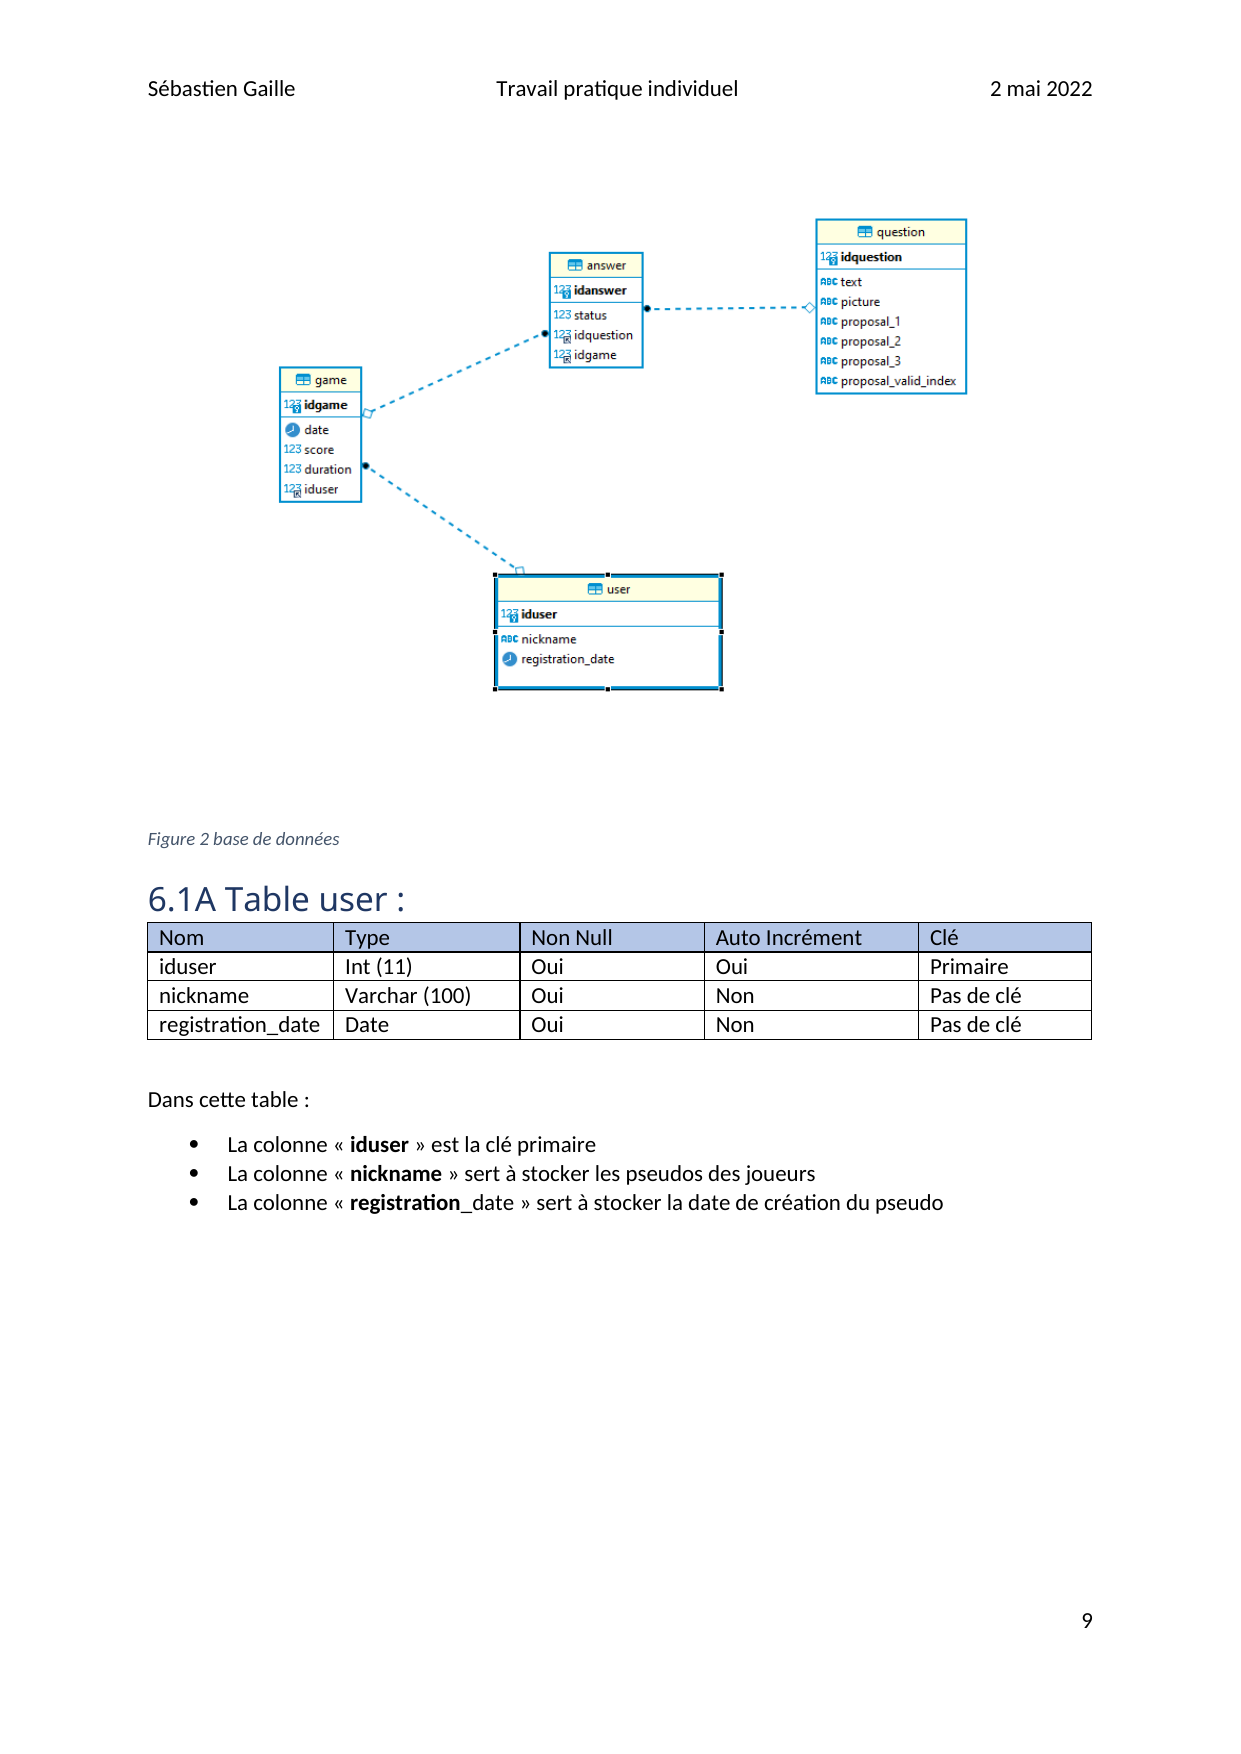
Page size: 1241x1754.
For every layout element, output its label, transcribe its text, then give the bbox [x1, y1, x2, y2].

table_cell Non [705, 1011, 918, 1038]
text Figure 2 base de données [148, 148, 1093, 166]
table_header Type [334, 923, 519, 951]
table_cell Int (11) [334, 953, 519, 980]
list La colonne « iduser » est la clé primaire [190, 1131, 1093, 1159]
table_cell Primaire [919, 953, 1091, 980]
table_cell Date [334, 1011, 519, 1038]
table_cell Non [705, 981, 918, 1009]
table_cell Pas de clé [919, 1011, 1091, 1038]
table_header Nom [148, 923, 333, 951]
table_header Auto Incrément [705, 923, 918, 951]
table_cell Varchar (100) [334, 981, 519, 1009]
table_cell registration_date [148, 1011, 333, 1038]
table_cell Oui [521, 1011, 704, 1038]
table_cell Oui [521, 953, 704, 980]
table_cell Pas de clé [919, 981, 1091, 1009]
text Figure 2 base de données [148, 846, 1093, 851]
table_header Non Null [521, 923, 704, 951]
table_cell nickname [148, 981, 333, 1009]
list La colonne « nickname » sert à stocker les pseudos des joueurs [190, 1159, 1093, 1187]
table_cell iduser [148, 953, 333, 980]
list La colonne « registration_date » sert à stocker la date de création du pseudo [190, 1188, 1093, 1216]
subtitle 6.1A Table user : [148, 876, 1093, 921]
table_header Clé [919, 923, 1091, 951]
table_cell Oui [521, 981, 704, 1009]
text Dans cette table : [148, 1085, 1093, 1113]
table_cell Oui [705, 953, 918, 980]
